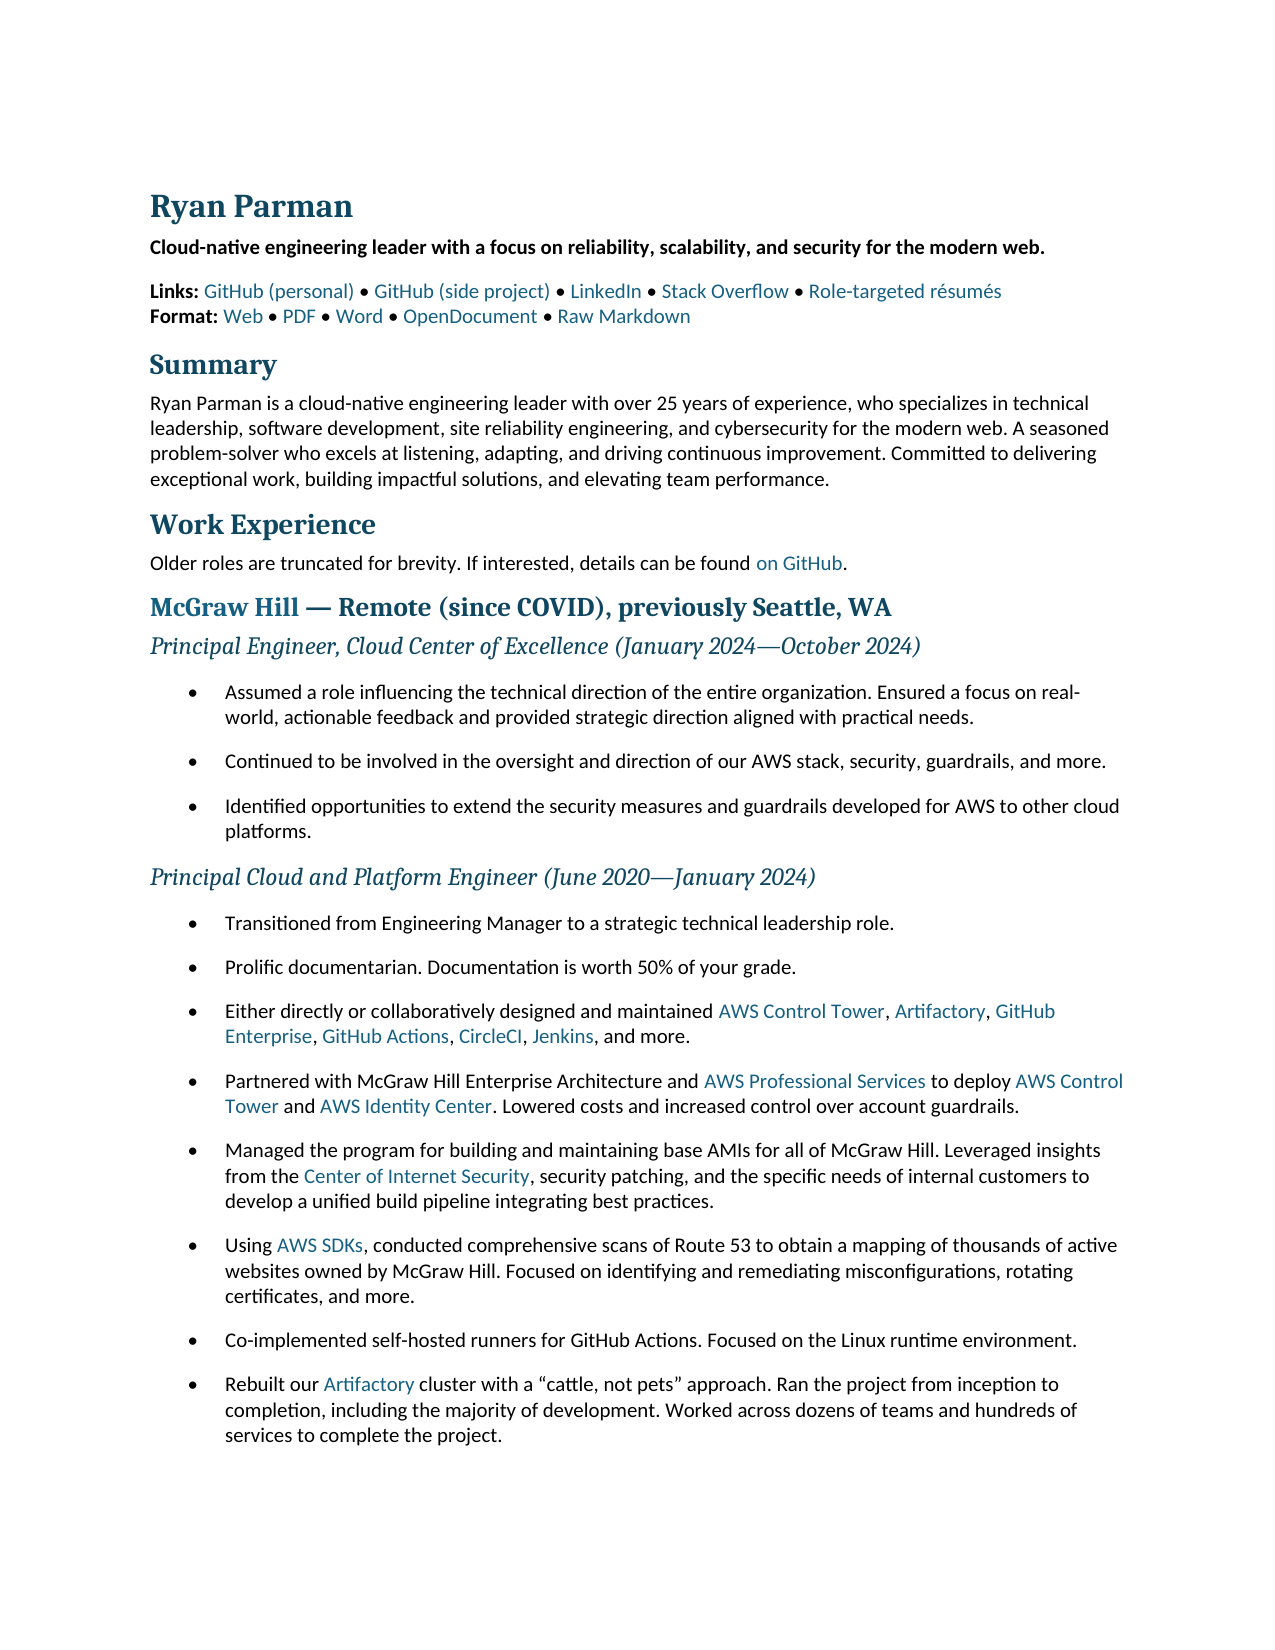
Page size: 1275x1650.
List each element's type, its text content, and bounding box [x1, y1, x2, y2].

list Prolific documentarian. Documentation is worth 50% of your grade. [187, 954, 1125, 979]
list Using AWS SDKs, conducted comprehensive scans of Route 53 to obtain a mapping of thousands of active websites owned by McGraw Hill. Focused on identifying and remediating misconfigurations, rotating certificates, and more. [187, 1232, 1125, 1309]
list Co-implemented self-hosted runners for GitHub Actions. Focused on the Linux runtime environment. [187, 1327, 1125, 1353]
list Assumed a role influencing the technical direction of the entire organization. Ensured a focus on real-world, actionable feedback and provided strategic direction aligned with practical needs. [187, 679, 1125, 730]
subtitle Principal Engineer, Cloud Center of Excellence (January 2024—October 2024) [150, 632, 1125, 660]
list Partnered with McGraw Hill Enterprise Architecture and AWS Professional Services to deploy AWS Control Tower and AWS Identity Center. Lowered costs and increased control over account guardrails. [187, 1068, 1125, 1119]
subtitle Summary [150, 348, 1125, 381]
text Ryan Parman is a cloud-native engineering leader with over 25 years of experience, who specializes in technical leadership, software development, site reliability engineering, and cybersecurity for the modern web. A seasoned problem-solver who excels at listening, adapting, and driving continuous improvement. Committed to delivering exceptional work, building impactful solutions, and elevating team performance. [150, 390, 1125, 491]
text Cloud-native engineering leader with a focus on reliability, scalability, and security for the modern web. [150, 234, 1125, 259]
list Managed the program for building and maintaining base AMIs for all of McGraw Hill. Leveraged insights from the Center of Internet Security, security patching, and the specific needs of internal customers to develop a unified build pipeline integrating best practices. [187, 1137, 1125, 1214]
list Rebuilt our Artifactory cluster with a “cattle, not pets” approach. Ran the project from inception to completion, including the majority of development. Worked across dozens of teams and hundreds of services to complete the project. [187, 1372, 1125, 1448]
subtitle Work Experience [150, 508, 1125, 542]
list Continued to be involved in the oversight and direction of our AWS stack, security, guardrails, and more. [187, 749, 1125, 774]
list Transitioned from Engineering Manager to a strategic technical leadership role. [187, 910, 1125, 935]
text Older roles are truncated for brevity. If interested, details can be found on GitHub. [150, 550, 1125, 575]
subtitle Ryan Parman [150, 187, 1125, 226]
subtitle Principal Cloud and Platform Engineer (June 2020—January 2024) [150, 862, 1125, 891]
list Either directly or collaboratively designed and maintained AWS Control Tower, Artifactory, GitHub Enterprise, GitHub Actions, CircleCI, Jenkins, and more. [187, 998, 1125, 1049]
text Links: GitHub (personal) • GitHub (side project) • LinkedIn • Stack Overflow • Role-targeted résumés Format: Web • PDF • Word • OpenDocument • Raw Markdown [150, 278, 1125, 329]
list Identified opportunities to extend the security measures and guardrails developed for AWS to other cloud platforms. [187, 793, 1125, 844]
subtitle McGraw Hill — Remote (since COVID), previously Seattle, WA [150, 592, 1125, 623]
